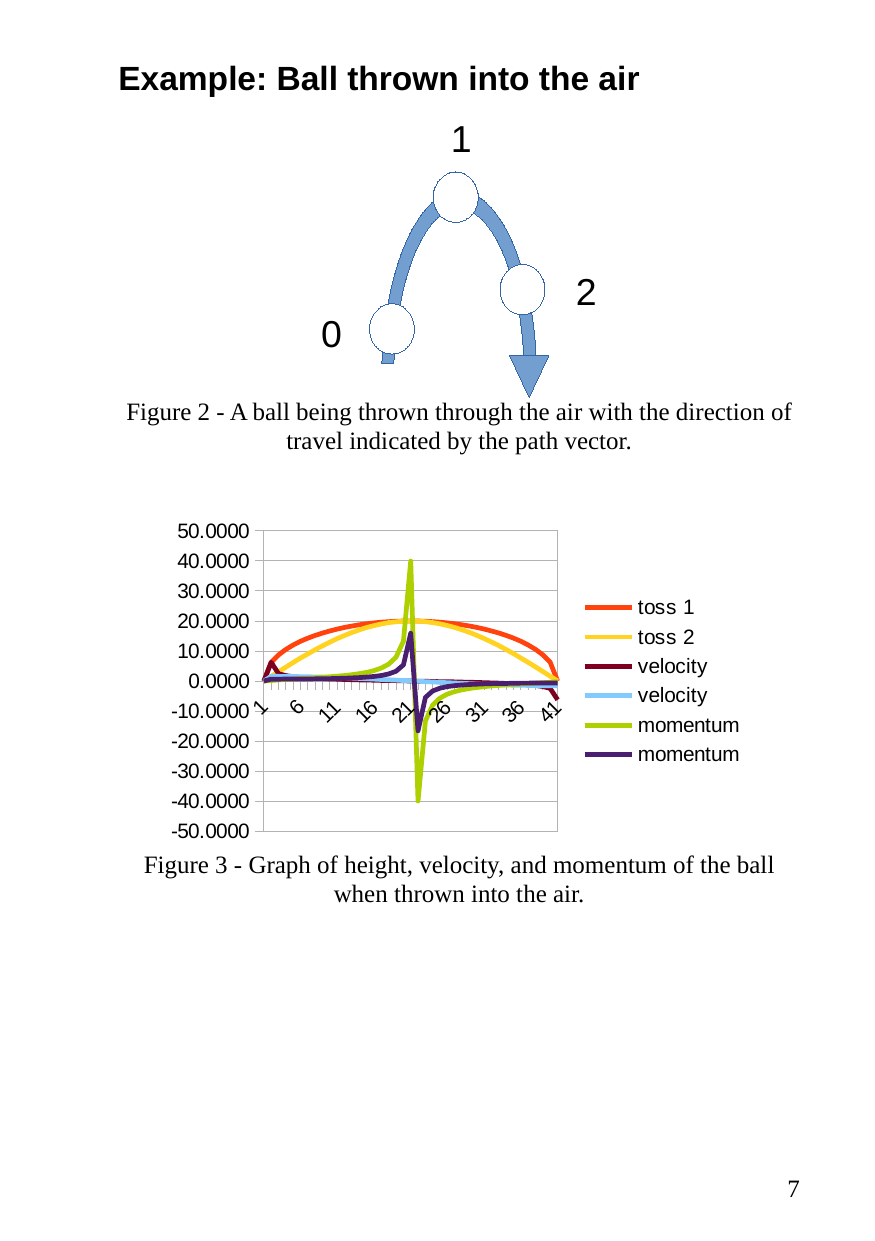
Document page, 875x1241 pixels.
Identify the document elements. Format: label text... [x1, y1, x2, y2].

text Figure 2 - A ball being thrown through the air with the direction of travel indicated by the path vector. [118, 397, 799, 455]
subtitle Example: Ball thrown into the air [118, 58, 799, 97]
text Figure 3 - Graph of height, velocity, and momentum of the ball when thrown into the air. [118, 850, 799, 907]
